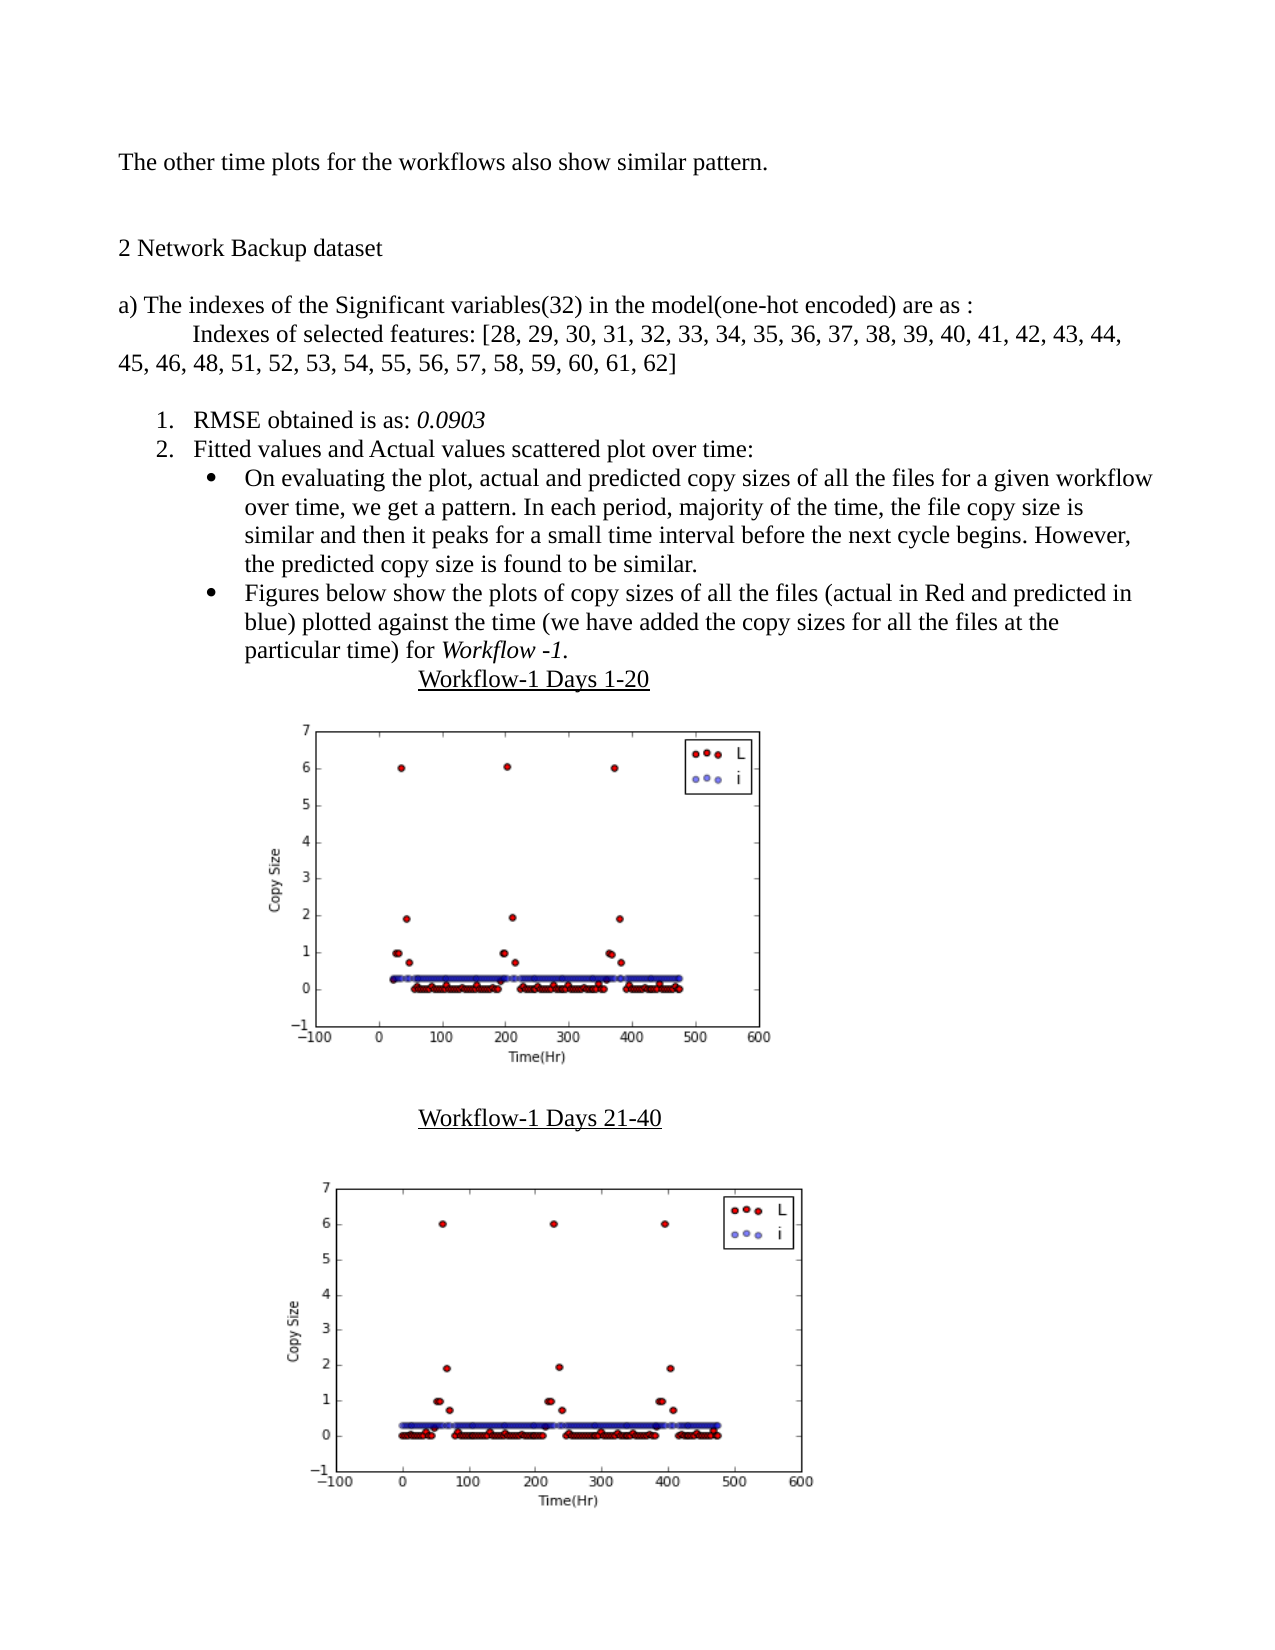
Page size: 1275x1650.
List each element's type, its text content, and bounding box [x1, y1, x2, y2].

list Workflow-1 Days 21-40 [418, 1103, 1157, 1132]
list Fitted values and Actual values scattered plot over time: [156, 434, 1157, 463]
list RMSE obtained is as: 0.0903 [156, 406, 1157, 434]
text 2 Network Backup dataset [118, 233, 1157, 262]
list Indexes of selected features: [28, 29, 30, 31, 32, 33, 34, 35, 36, 37, 38, 39, 40, 41, 42, 43, 44, 45, 46, 48, 51, 52, 53, 54, 55, 56, 57, 58, 59, 60, 61, 62] [118, 319, 1157, 377]
text a) The indexes of the Significant variables(32) in the model(one-hot encoded) are as : [118, 291, 1157, 319]
picture [244, 693, 816, 1074]
list Figures below show the plots of copy sizes of all the files (actual in Red and predicted in blue) plotted against the time (we have added the copy sizes for all the files at the particular time) for Workflow -1. [207, 578, 1157, 664]
text The other time plots for the workflows also show similar pattern. [118, 147, 1157, 176]
list Workflow-1 Days 1-20 [418, 664, 1157, 693]
picture [261, 1152, 861, 1517]
list On evaluating the plot, actual and predicted copy sizes of all the files for a given workflow over time, we get a pattern. In each period, majority of the time, the file copy size is similar and then it peaks for a small time interval before the next cycle begins. However, the predicted copy size is found to be similar. [207, 463, 1157, 578]
